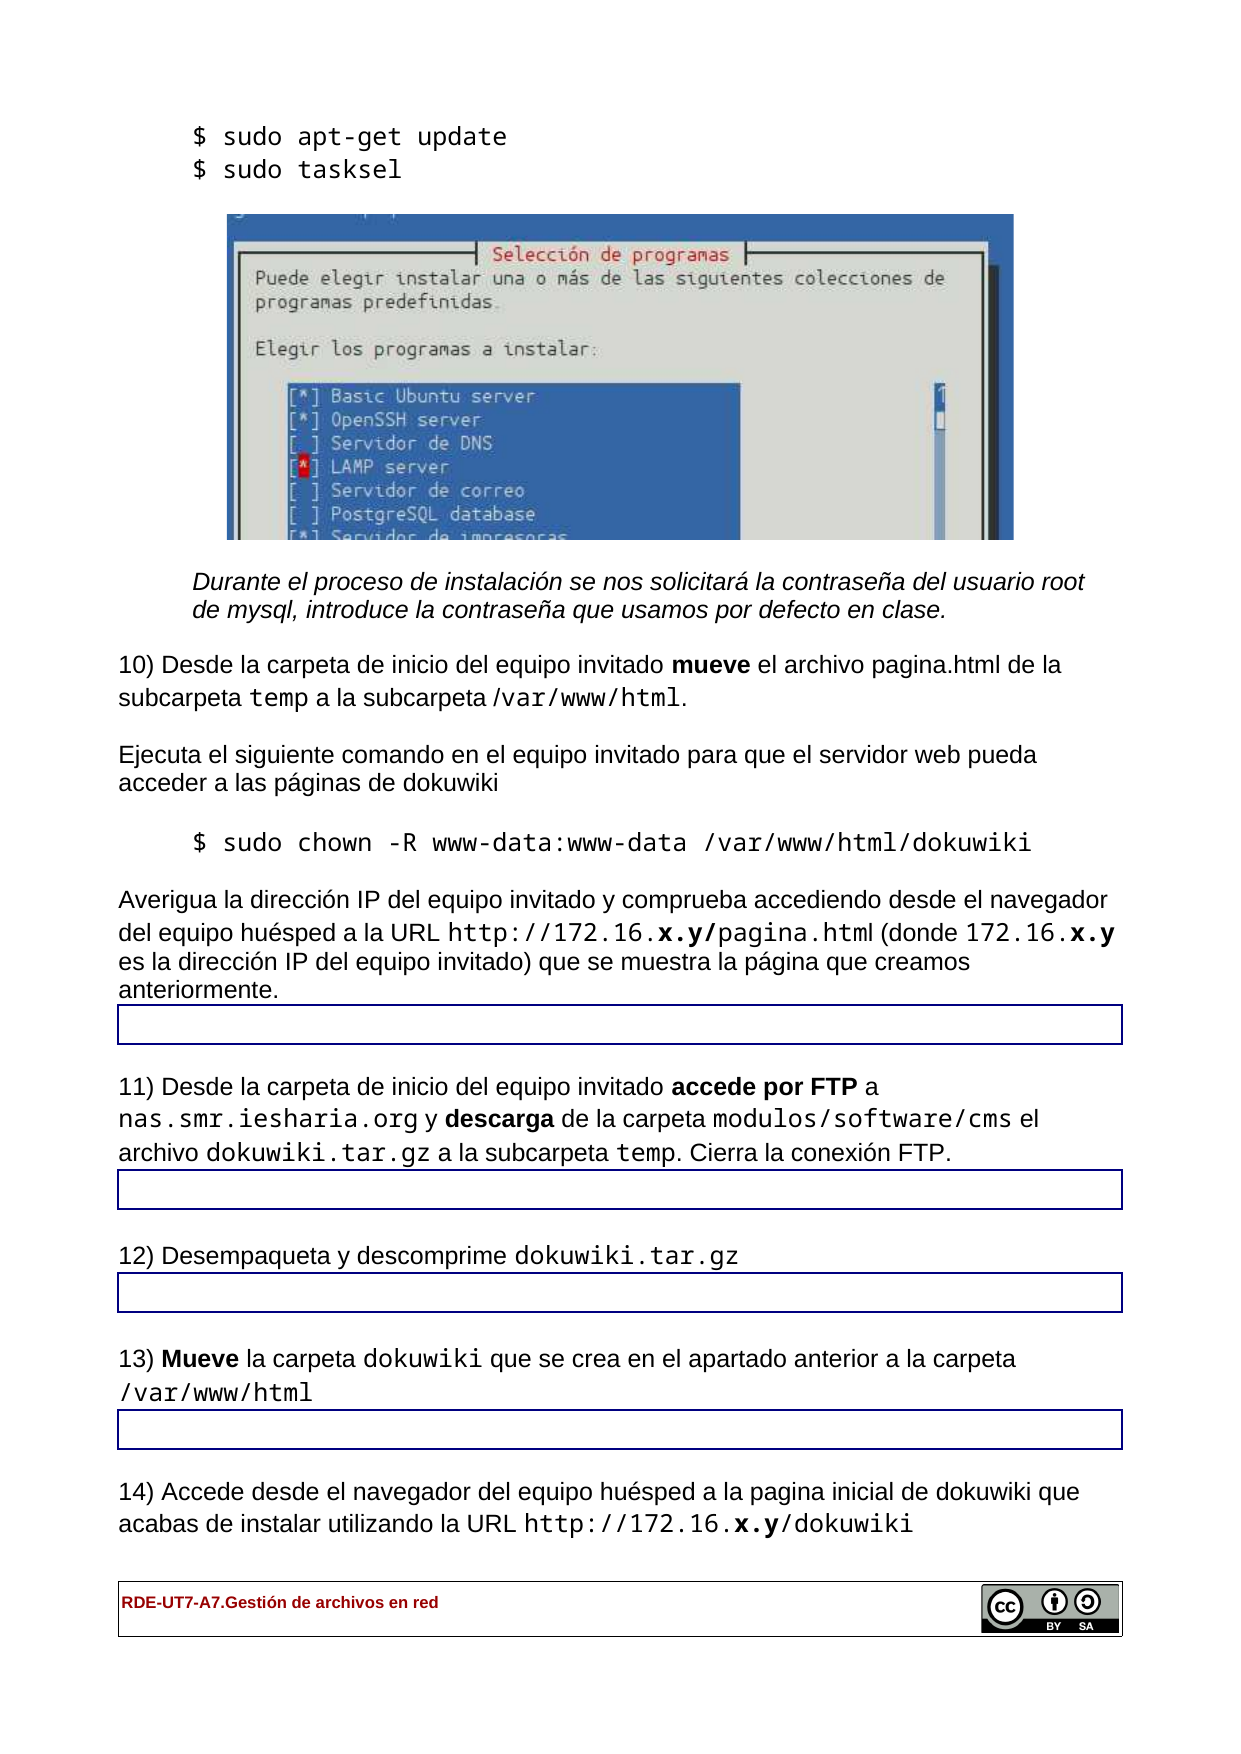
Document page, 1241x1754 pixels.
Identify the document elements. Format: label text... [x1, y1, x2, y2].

text Averigua la dirección IP del equipo invitado y comprueba accediendo desde el navegador del equipo huésped a la URL http://172.16.x.y/pagina.html (donde 172.16.x.y es la dirección IP del equipo invitado) que se muestra la página que creamos anteriormente. [118, 886, 1122, 1004]
text $ sudo apt-get update [118, 118, 1122, 152]
picture [226, 214, 1014, 540]
text 10) Desde la carpeta de inicio del equipo invitado mueve el archivo pagina.html de la subcarpeta temp a la subcarpeta /var/www/html. [118, 651, 1122, 713]
text $ sudo tasksel [118, 152, 1122, 186]
text $ sudo chown -R www-data:www-data /var/www/html/dokuwiki [118, 824, 1122, 858]
text 12) Desempaqueta y descomprime dokuwiki.tar.gz [118, 1238, 1122, 1272]
text 13) Mueve la carpeta dokuwiki que se crea en el apartado anterior a la carpeta /var/www/html [118, 1341, 1122, 1409]
table_header [119, 1274, 1121, 1311]
text 11) Desde la carpeta de inicio del equipo invitado accede por FTP a nas.smr.iesharia.org y descarga de la carpeta modulos/software/cms el archivo dokuwiki.tar.gz a la subcarpeta temp. Cierra la conexión FTP. [118, 1073, 1122, 1169]
table_header [119, 1006, 1121, 1043]
table_header [119, 1171, 1121, 1208]
picture [981, 1584, 1119, 1633]
text 14) Accede desde el navegador del equipo huésped a la pagina inicial de dokuwiki que acabas de instalar utilizando la URL http://172.16.x.y/dokuwiki [118, 1478, 1122, 1540]
table_header [119, 1411, 1121, 1448]
text Ejecuta el siguiente comando en el equipo invitado para que el servidor web pueda acceder a las páginas de dokuwiki [118, 741, 1122, 797]
text Durante el proceso de instalación se nos solicitará la contraseña del usuario root de mysql, introduce la contraseña que usamos por defecto en clase. [192, 568, 1122, 623]
